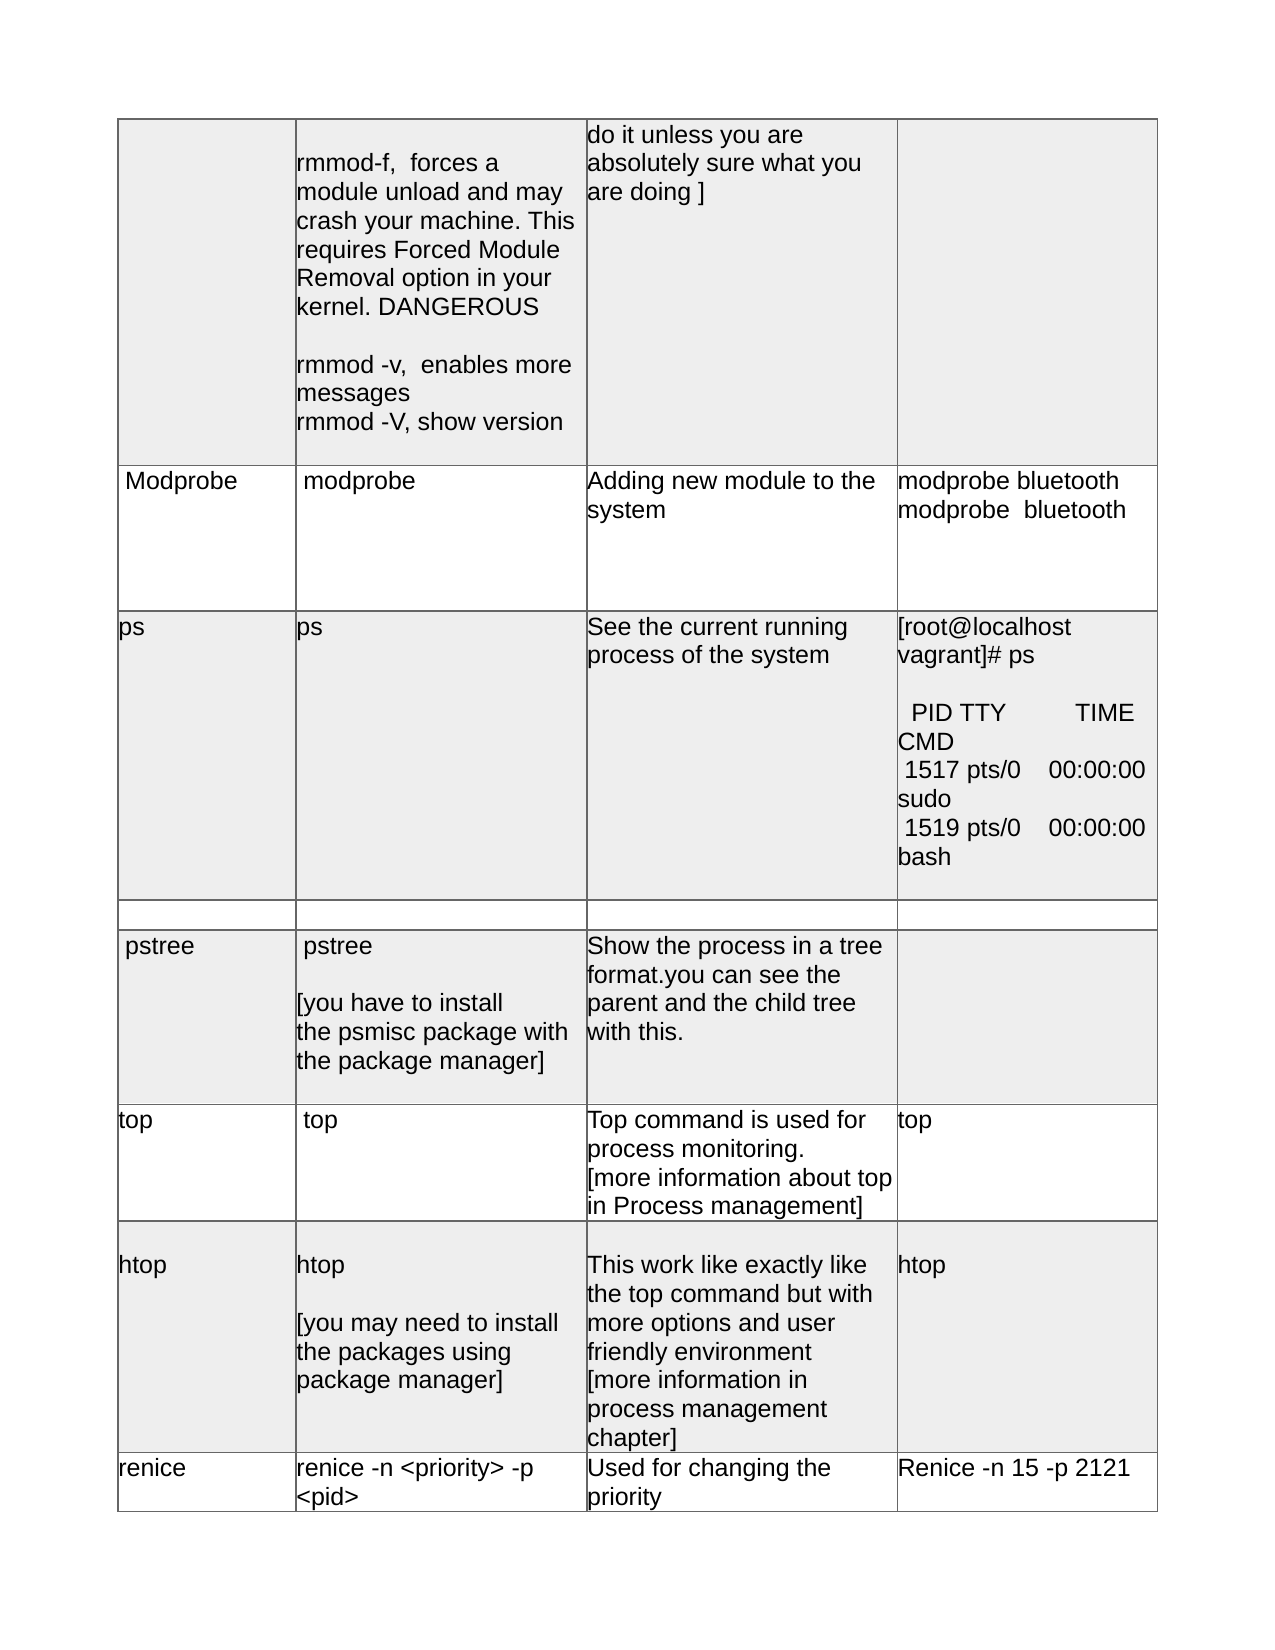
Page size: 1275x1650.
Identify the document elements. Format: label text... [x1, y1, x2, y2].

table_cell ps [119, 612, 295, 899]
table_cell Show the process in a tree format.you can see the parent and the child tree with this. [588, 931, 897, 1103]
table_cell Adding new module to the system [588, 466, 897, 610]
table_cell [119, 120, 295, 465]
table_cell htop [898, 1222, 1157, 1452]
table_cell [898, 120, 1157, 465]
table_cell top [898, 1105, 1157, 1220]
table_cell Used for changing the priority [588, 1453, 897, 1511]
table_cell top [119, 1105, 295, 1220]
table_cell ps [297, 612, 586, 899]
table_cell renice -n <priority> -p <pid> [297, 1453, 586, 1511]
table_cell Modprobe [119, 466, 295, 610]
table_cell top [297, 1105, 586, 1220]
table_cell modprobe bluetooth modprobe bluetooth [898, 466, 1157, 610]
table_cell modprobe [297, 466, 586, 610]
table_cell See the current running process of the system [588, 612, 897, 899]
table_cell Renice -n 15 -p 2121 [898, 1453, 1157, 1511]
table_cell pstree [119, 931, 295, 1103]
table_cell [root@localhost vagrant]# ps PID TTY TIME CMD 1517 pts/0 00:00:00 sudo 1519 pts/0 00:00:00 bash [898, 612, 1157, 899]
table_cell [898, 931, 1157, 1103]
table_cell renice [119, 1453, 295, 1511]
table_cell [119, 901, 295, 929]
table_cell [297, 901, 586, 929]
table_cell pstree [you have to install the psmisc package with the package manager] [297, 931, 586, 1103]
table_cell [898, 901, 1157, 929]
table_cell htop [119, 1222, 295, 1452]
table_cell rmmod-f, forces a module unload and may crash your machine. This requires Forced Module Removal option in your kernel. DANGEROUS rmmod -v, enables more messages rmmod -V, show version [297, 120, 586, 465]
table_cell [588, 901, 897, 929]
table_cell do it unless you are absolutely sure what you are doing ] [588, 120, 897, 465]
table_cell htop [you may need to install the packages using package manager] [297, 1222, 586, 1452]
table_cell This work like exactly like the top command but with more options and user friendly environment [more information in process management chapter] [588, 1222, 897, 1452]
table_cell Top command is used for process monitoring. [more information about top in Process management] [588, 1105, 897, 1220]
